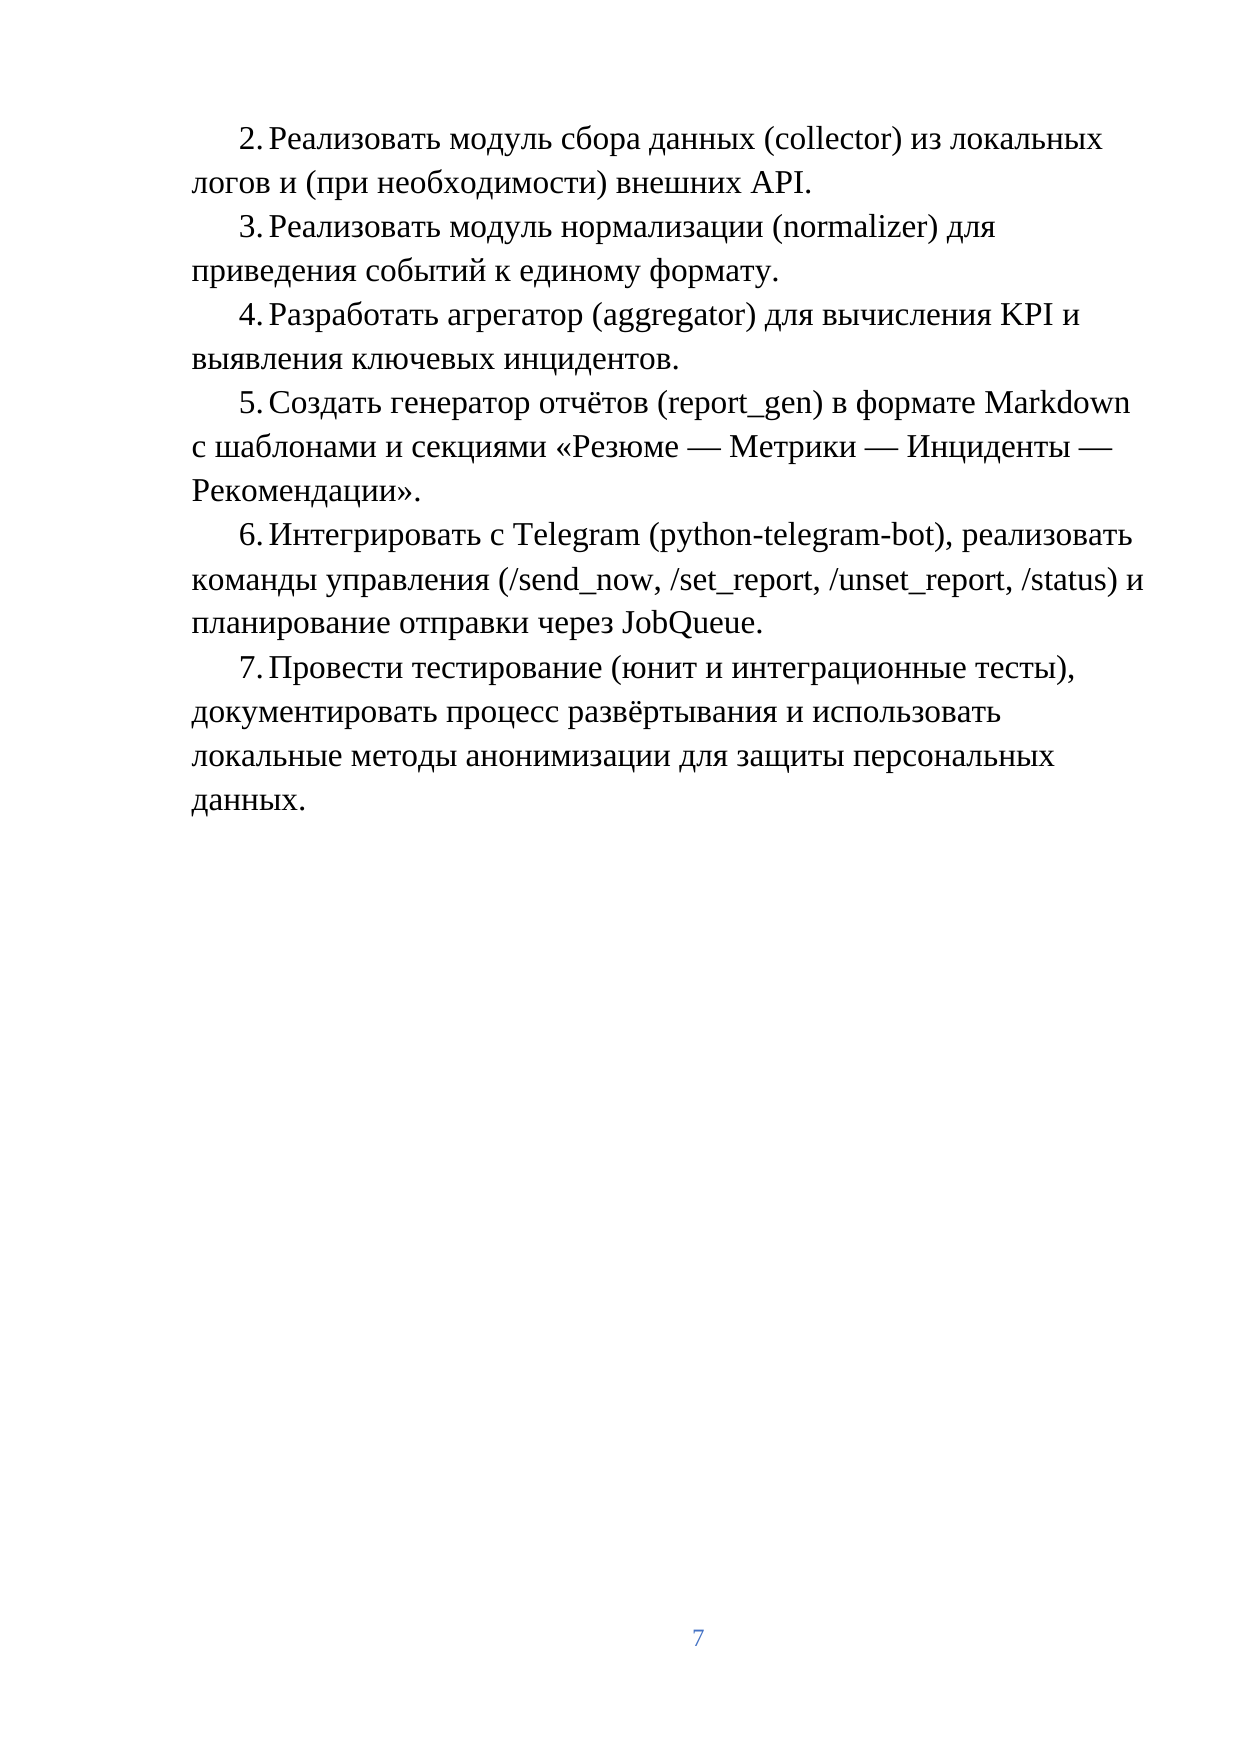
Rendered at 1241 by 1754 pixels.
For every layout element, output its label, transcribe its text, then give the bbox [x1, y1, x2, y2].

list Создать генератор отчётов (report_gen) в формате Markdown с шаблонами и секциями «Резюме — Метрики — Инциденты — Рекомендации». [162, 382, 1152, 509]
list Реализовать модуль нормализации (normalizer) для приведения событий к единому формату. [162, 206, 1152, 289]
list Провести тестирование (юнит и интеграционные тесты), документировать процесс развёртывания и использовать локальные методы анонимизации для защиты персональных данных. [162, 647, 1152, 817]
list Разработать агрегатор (aggregator) для вычисления KPI и выявления ключевых инцидентов. [162, 294, 1152, 377]
list Реализовать модуль сбора данных (collector) из локальных логов и (при необходимости) внешних API. [162, 118, 1152, 201]
list Интегрировать с Telegram (python‑telegram‑bot), реализовать команды управления (/send_now, /set_report, /unset_report, /status) и планирование отправки через JobQueue. [162, 515, 1152, 641]
